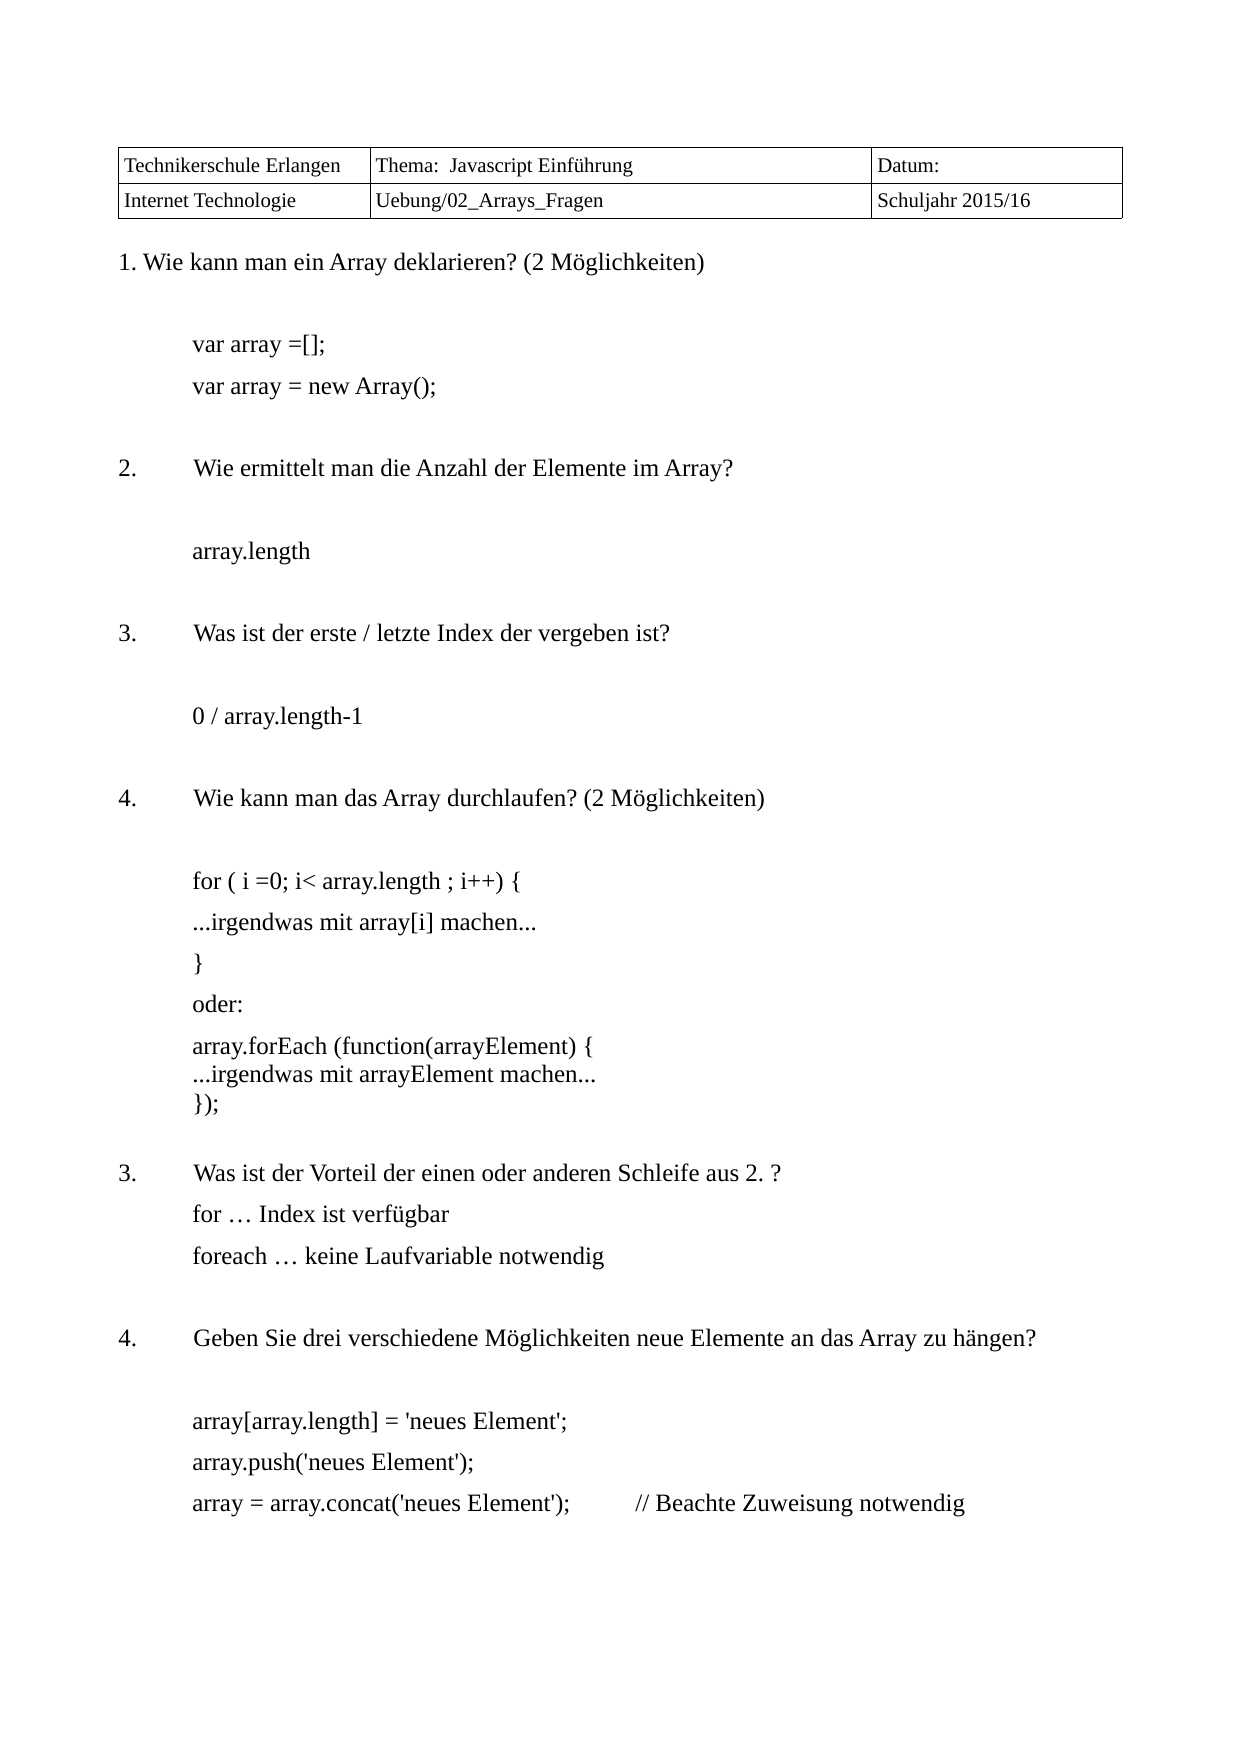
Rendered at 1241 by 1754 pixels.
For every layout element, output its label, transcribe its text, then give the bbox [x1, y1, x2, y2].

list Was ist der Vorteil der einen oder anderen Schleife aus 2. ? [118, 1158, 1091, 1187]
text }); [118, 1088, 1122, 1117]
text for ( i =0; i< array.length ; i++) { [118, 866, 1091, 894]
text array = array.concat('neues Element'); // Beachte Zuweisung notwendig [118, 1488, 1091, 1517]
table_header Datum: [872, 148, 1122, 182]
table_header Thema: Javascript Einführung [371, 148, 871, 182]
list Geben Sie drei verschiedene Möglichkeiten neue Elemente an das Array zu hängen? [118, 1323, 1091, 1352]
text } [118, 948, 1091, 977]
text array[array.length] = 'neues Element'; [118, 1406, 1091, 1434]
table_cell Uebung/02_Arrays_Fragen [371, 184, 871, 218]
text array.push('neues Element'); [118, 1447, 1091, 1476]
text var array = new Array(); [118, 371, 1091, 399]
table_cell Schuljahr 2015/16 [872, 184, 1122, 218]
text var array =[]; [118, 329, 1091, 358]
text array.forEach (function(arrayElement) { [118, 1031, 1122, 1059]
text 1. Wie kann man ein Array deklarieren? (2 Möglichkeiten) [118, 247, 1091, 276]
list Wie kann man das Array durchlaufen? (2 Möglichkeiten) [118, 783, 1091, 812]
text oder: [118, 989, 1091, 1018]
text ...irgendwas mit array[i] machen... [118, 907, 1091, 936]
list Was ist der erste / letzte Index der vergeben ist? [118, 618, 1091, 647]
text foreach … keine Laufvariable notwendig [118, 1241, 1091, 1269]
table_header Technikerschule Erlangen [119, 148, 370, 182]
text for … Index ist verfügbar [118, 1199, 1091, 1228]
table_cell Internet Technologie [119, 184, 370, 218]
list Wie ermittelt man die Anzahl der Elemente im Array? [118, 453, 1091, 482]
text ...irgendwas mit arrayElement machen... [118, 1059, 1122, 1088]
text 0 / array.length-1 [118, 701, 1091, 729]
text array.length [118, 536, 1091, 564]
